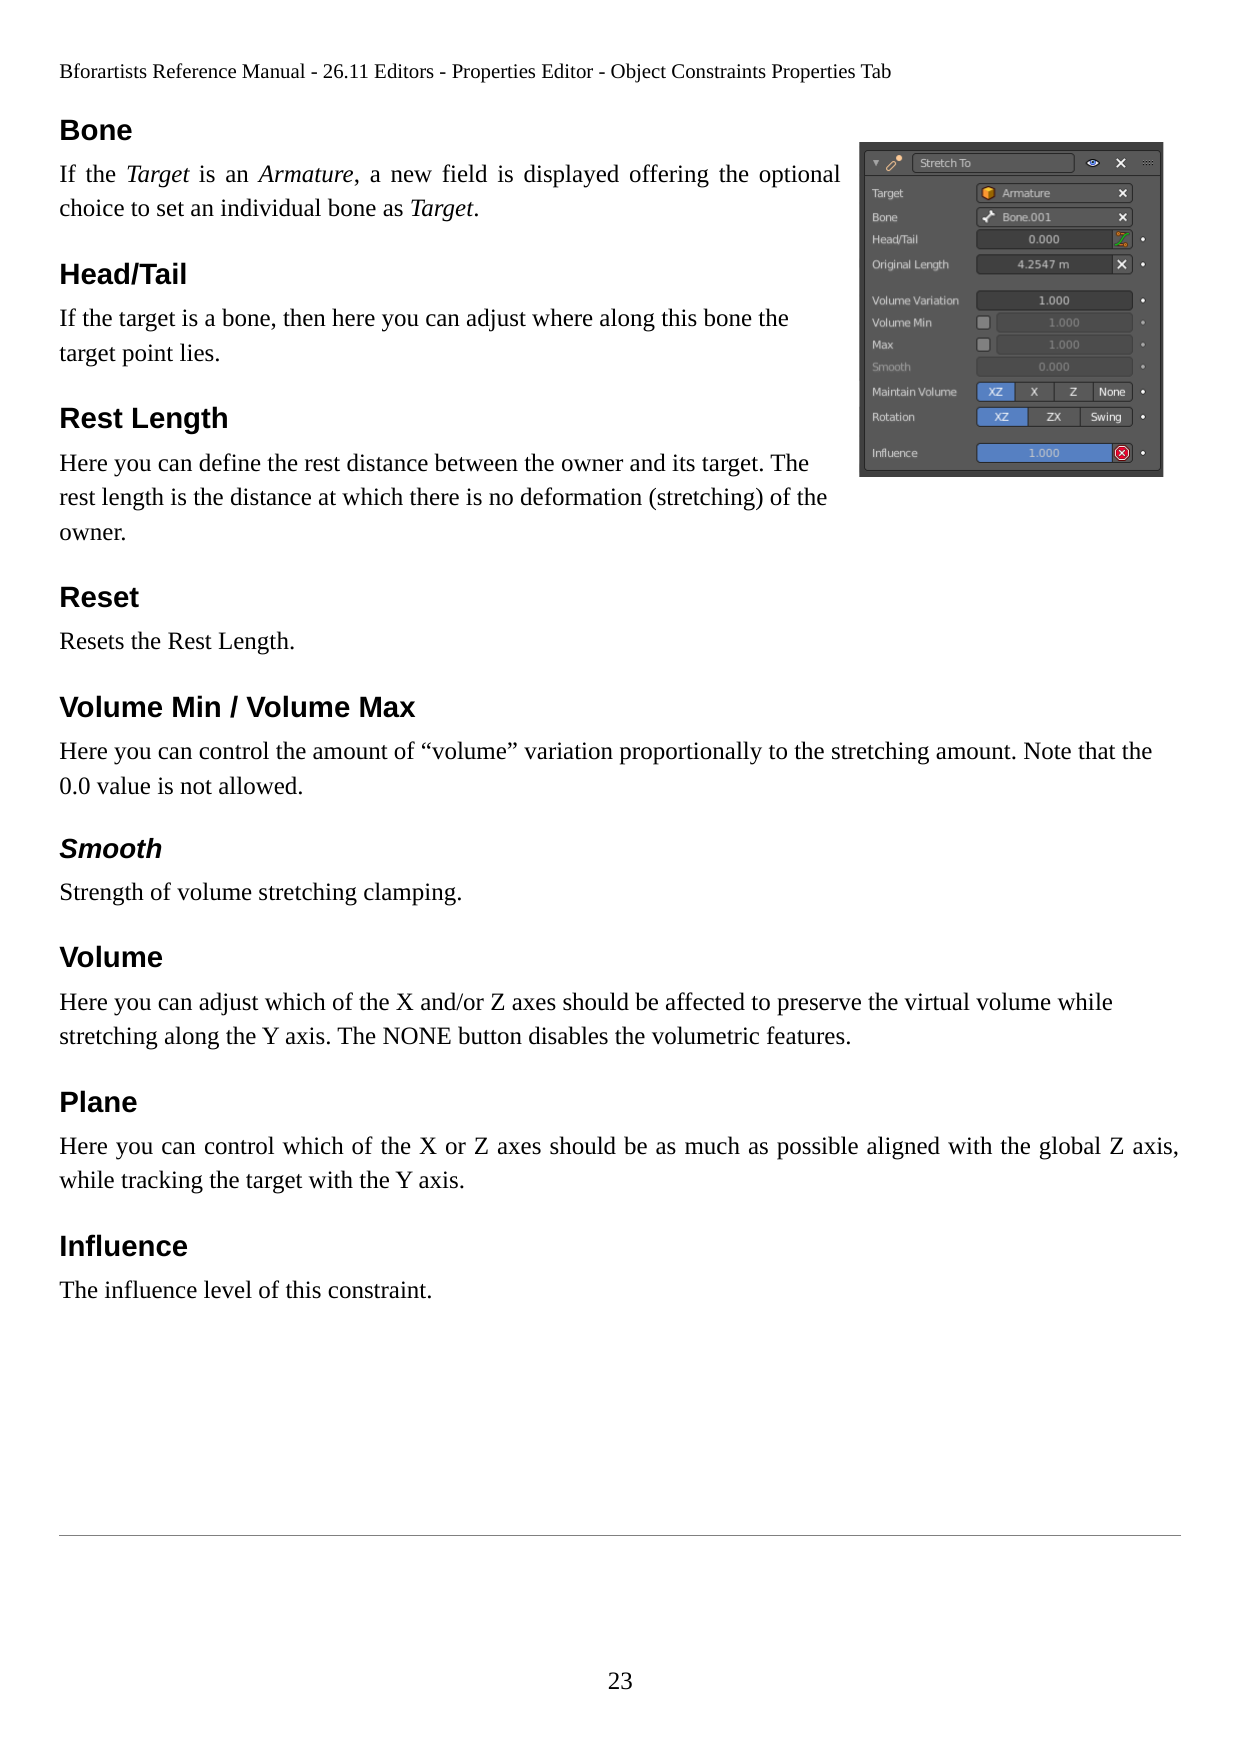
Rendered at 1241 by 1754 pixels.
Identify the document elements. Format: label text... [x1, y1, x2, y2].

subtitle [1164, 257, 1181, 291]
subtitle Volume Min / Volume Max [59, 690, 1181, 724]
subtitle Influence [59, 1229, 1181, 1263]
text Resets the Rest Length. [59, 626, 1181, 655]
text The influence level of this constraint. [59, 1275, 1181, 1304]
text If the Target is an Armature, a new field is displayed offering the optional choice to set an individual bone as Target. [59, 159, 859, 222]
subtitle Reset [59, 580, 1181, 614]
subtitle Bone [59, 113, 1181, 146]
text Here you can control which of the X or Z axes should be as much as possible aligned with the global Z axis, while tracking the target with the Y axis. [59, 1131, 1181, 1194]
subtitle [1164, 401, 1181, 435]
text Here you can control the amount of “volume” variation proportionally to the stretching amount. Note that the 0.0 value is not allowed. [59, 736, 1181, 799]
text Here you can define the rest distance between the owner and its target. The rest length is the distance at which there is no deformation (stretching) of the owner. [59, 448, 1181, 545]
text If the target is a bone, then here you can adjust where along this bone the target point lies. [59, 303, 859, 366]
subtitle Volume [59, 940, 1181, 974]
picture [859, 142, 1164, 477]
text Here you can adjust which of the X and/or Z axes should be affected to preserve the virtual volume while stretching along the Y axis. The NONE button disables the volumetric features. [59, 987, 1181, 1050]
subtitle Rest Length [59, 401, 859, 435]
subtitle Plane [59, 1085, 1181, 1118]
subtitle Head/Tail [59, 257, 859, 291]
text Strength of volume stretching clamping. [59, 877, 1181, 906]
subtitle Smooth [59, 832, 1181, 864]
